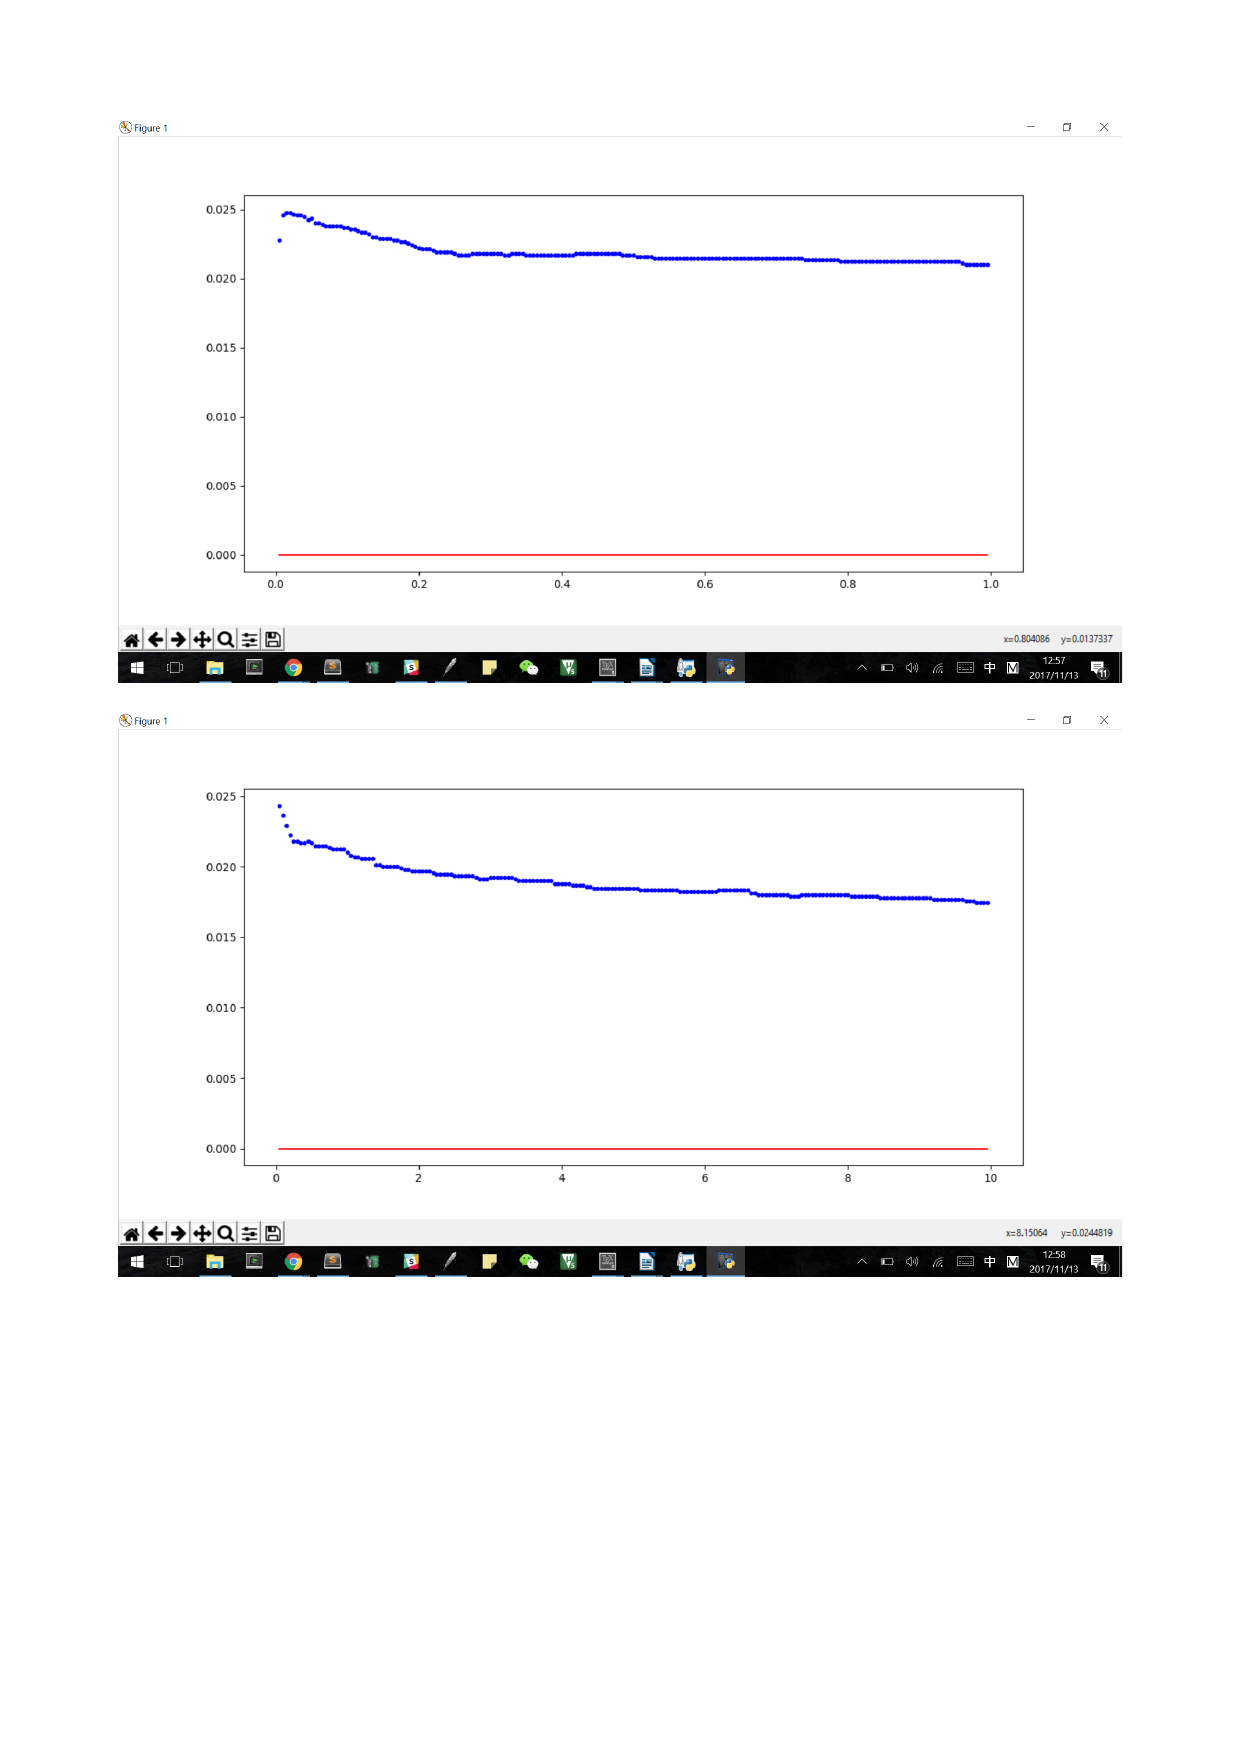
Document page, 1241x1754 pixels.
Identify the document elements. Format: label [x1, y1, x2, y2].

picture [118, 118, 1123, 683]
picture [118, 711, 1123, 1277]
